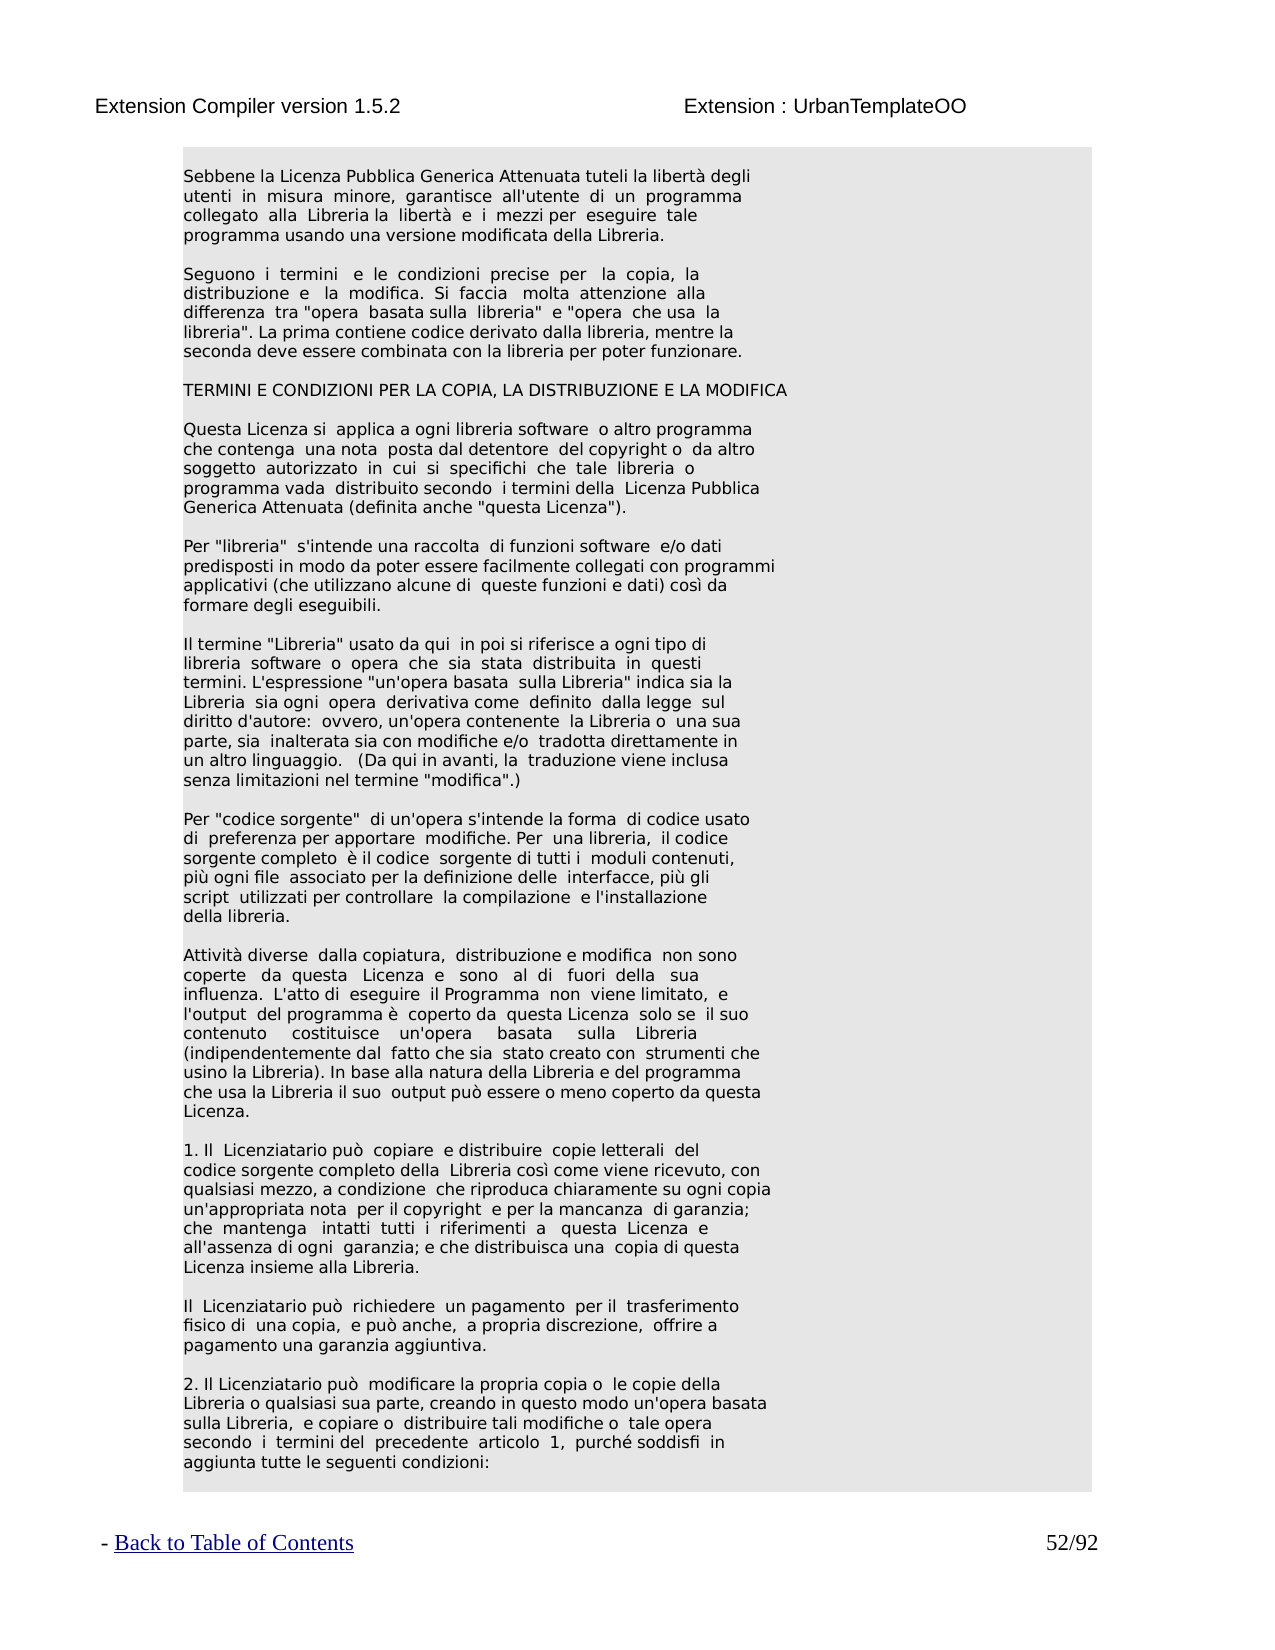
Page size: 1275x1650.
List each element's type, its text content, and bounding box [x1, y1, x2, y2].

text Seguono i termini e le condizioni precise per la copia, la [183, 264, 1092, 284]
text usino la Libreria). In base alla natura della Libreria e del programma [183, 1063, 1092, 1082]
text TERMINI E CONDIZIONI PER LA COPIA, LA DISTRIBUZIONE E LA MODIFICA [183, 381, 1092, 401]
text coperte da questa Licenza e sono al di fuori della sua [183, 966, 1092, 985]
text Licenza insieme alla Libreria. [183, 1258, 1092, 1277]
text della libreria. [183, 907, 1092, 927]
text Attività diverse dalla copiatura, distribuzione e modifica non sono [183, 946, 1092, 966]
text Sebbene la Licenza Pubblica Generica Attenuata tuteli la libertà degli [183, 167, 1092, 186]
text utenti in misura minore, garantisce all'utente di un programma [183, 186, 1092, 206]
text l'output del programma è coperto da questa Licenza solo se il suo [183, 1004, 1092, 1024]
text seconda deve essere combinata con la libreria per poter funzionare. [183, 342, 1092, 362]
text pagamento una garanzia aggiuntiva. [183, 1336, 1092, 1355]
text diritto d'autore: ovvero, un'opera contenente la Libreria o una sua [183, 712, 1092, 732]
text influenza. L'atto di eseguire il Programma non viene limitato, e [183, 985, 1092, 1004]
text formare degli eseguibili. [183, 596, 1092, 615]
text 2. Il Licenziatario può modificare la propria copia o le copie della [183, 1375, 1092, 1394]
text programma vada distribuito secondo i termini della Licenza Pubblica [183, 479, 1092, 498]
text senza limitazioni nel termine "modifica".) [183, 771, 1092, 790]
text Per "libreria" s'intende una raccolta di funzioni software e/o dati [183, 537, 1092, 557]
text applicativi (che utilizzano alcune di queste funzioni e dati) così da [183, 576, 1092, 596]
text Il termine "Libreria" usato da qui in poi si riferisce a ogni tipo di [183, 634, 1092, 654]
text codice sorgente completo della Libreria così come viene ricevuto, con [183, 1160, 1092, 1180]
text Il Licenziatario può richiedere un pagamento per il trasferimento [183, 1297, 1092, 1316]
text soggetto autorizzato in cui si specifichi che tale libreria o [183, 459, 1092, 479]
text contenuto costituisce un'opera basata sulla Libreria [183, 1024, 1092, 1043]
text che contenga una nota posta dal detentore del copyright o da altro [183, 440, 1092, 459]
text un altro linguaggio. (Da qui in avanti, la traduzione viene inclusa [183, 751, 1092, 771]
text programma usando una versione modificata della Libreria. [183, 225, 1092, 245]
text secondo i termini del precedente articolo 1, purché soddisfi in [183, 1433, 1092, 1453]
text script utilizzati per controllare la compilazione e l'installazione [183, 888, 1092, 907]
text aggiunta tutte le seguenti condizioni: [183, 1453, 1092, 1472]
text più ogni file associato per la definizione delle interfacce, più gli [183, 868, 1092, 888]
text sulla Libreria, e copiare o distribuire tali modifiche o tale opera [183, 1414, 1092, 1433]
text distribuzione e la modifica. Si faccia molta attenzione alla [183, 284, 1092, 303]
text che mantenga intatti tutti i riferimenti a questa Licenza e [183, 1219, 1092, 1238]
text Licenza. [183, 1102, 1092, 1121]
text (indipendentemente dal fatto che sia stato creato con strumenti che [183, 1043, 1092, 1063]
text predisposti in modo da poter essere facilmente collegati con programmi [183, 557, 1092, 576]
text 1. Il Licenziatario può copiare e distribuire copie letterali del [183, 1141, 1092, 1160]
text parte, sia inalterata sia con modifiche e/o tradotta direttamente in [183, 732, 1092, 751]
text Libreria sia ogni opera derivativa come definito dalla legge sul [183, 693, 1092, 712]
text Per "codice sorgente" di un'opera s'intende la forma di codice usato [183, 810, 1092, 829]
text che usa la Libreria il suo output può essere o meno coperto da questa [183, 1082, 1092, 1102]
text libreria software o opera che sia stata distribuita in questi [183, 654, 1092, 673]
text differenza tra "opera basata sulla libreria" e "opera che usa la [183, 303, 1092, 323]
text termini. L'espressione "un'opera basata sulla Libreria" indica sia la [183, 673, 1092, 693]
text Questa Licenza si applica a ogni libreria software o altro programma [183, 420, 1092, 440]
text Generica Attenuata (definita anche "questa Licenza"). [183, 498, 1092, 518]
text di preferenza per apportare modifiche. Per una libreria, il codice [183, 829, 1092, 849]
text libreria". La prima contiene codice derivato dalla libreria, mentre la [183, 323, 1092, 342]
text qualsiasi mezzo, a condizione che riproduca chiaramente su ogni copia [183, 1180, 1092, 1199]
text all'assenza di ogni garanzia; e che distribuisca una copia di questa [183, 1238, 1092, 1258]
text sorgente completo è il codice sorgente di tutti i moduli contenuti, [183, 849, 1092, 868]
text fisico di una copia, e può anche, a propria discrezione, offrire a [183, 1316, 1092, 1336]
text Libreria o qualsiasi sua parte, creando in questo modo un'opera basata [183, 1394, 1092, 1414]
text collegato alla Libreria la libertà e i mezzi per eseguire tale [183, 206, 1092, 225]
text un'appropriata nota per il copyright e per la mancanza di garanzia; [183, 1199, 1092, 1219]
